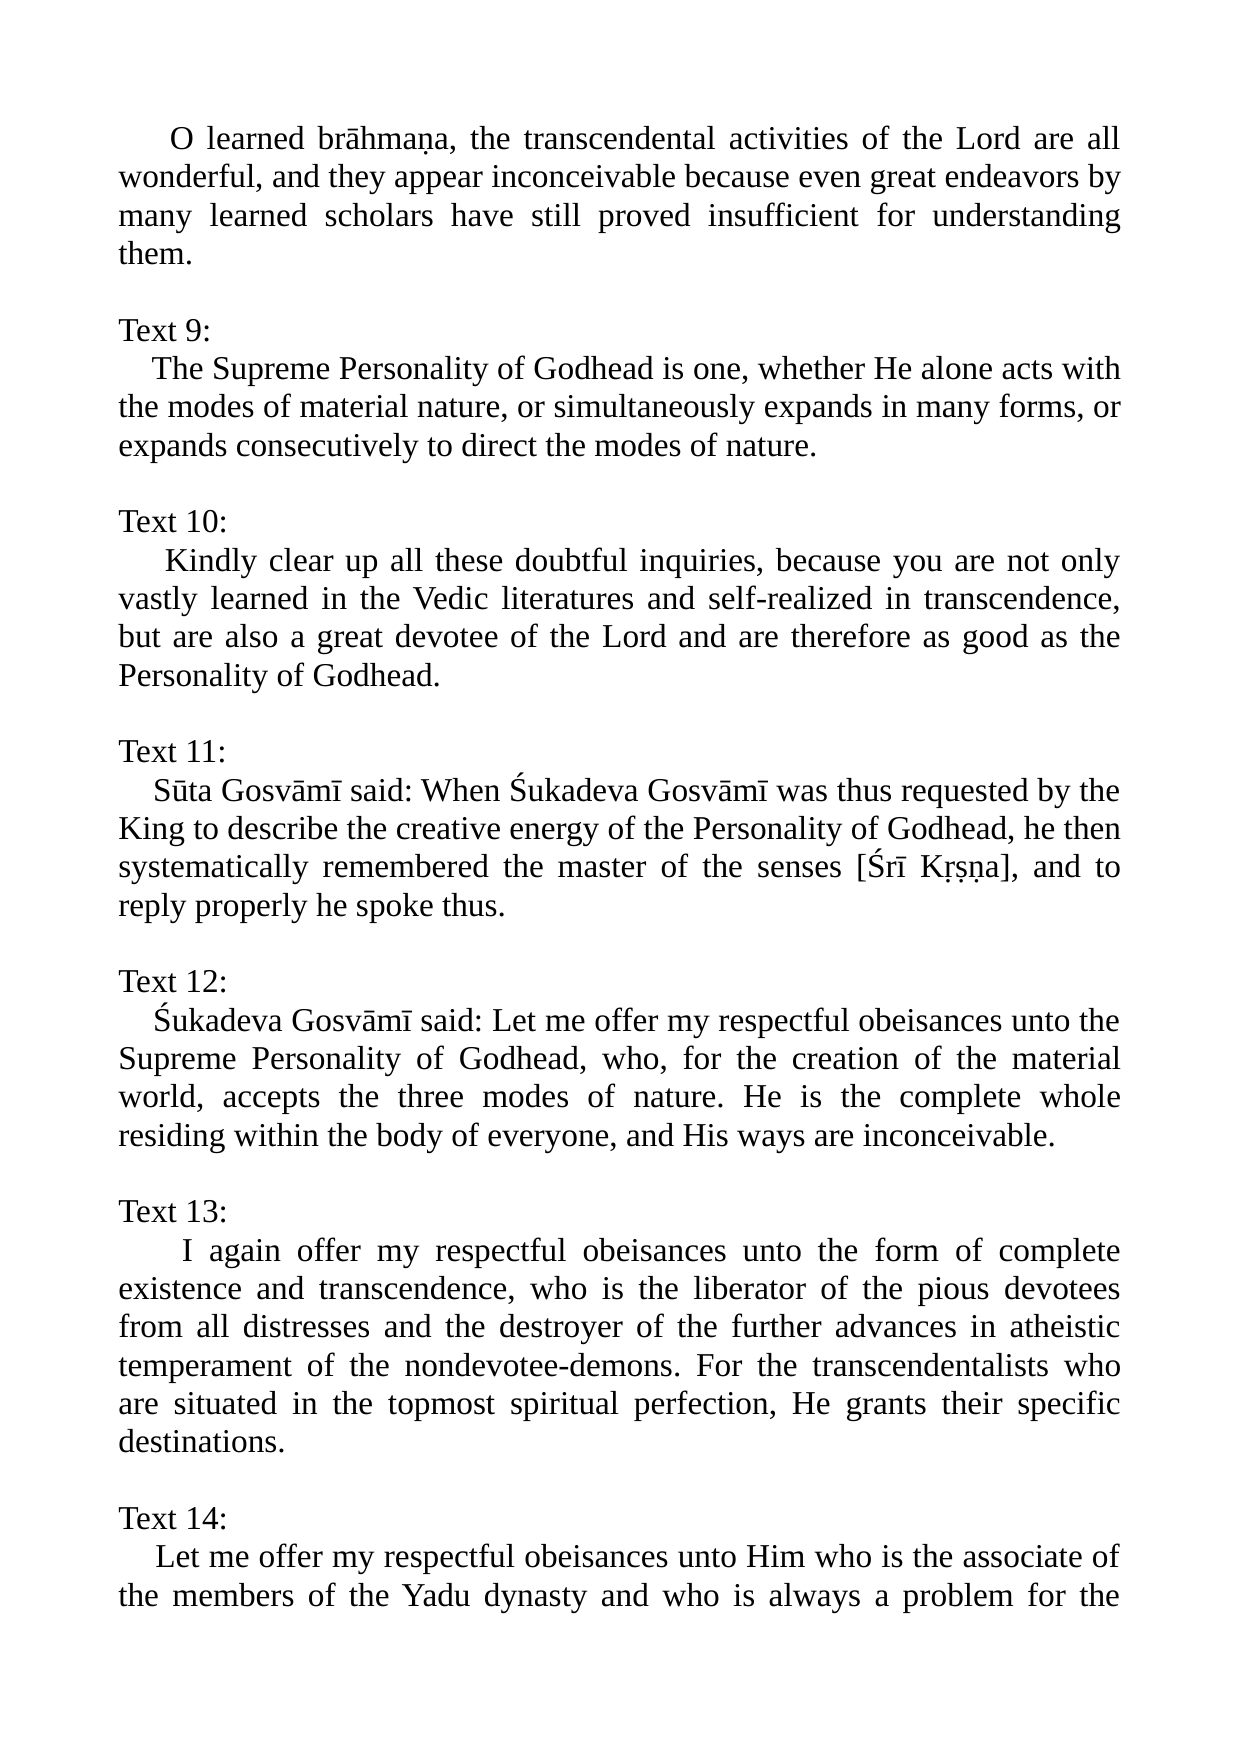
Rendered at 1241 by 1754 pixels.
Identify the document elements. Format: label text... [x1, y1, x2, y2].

text Text 12: [118, 961, 1122, 1000]
text Kindly clear up all these doubtful inquiries, because you are not only vastly learned in the Vedic literatures and self-realized in transcendence, but are also a great devotee of the Lord and are therefore as good as the Personality of Godhead. [118, 540, 1122, 693]
text I again offer my respectful obeisances unto the form of complete existence and transcendence, who is the liberator of the pious devotees from all distresses and the destroyer of the further advances in atheistic temperament of the nondevotee-demons. For the transcendentalists who are situated in the topmost spiritual perfection, He grants their specific destinations. [118, 1230, 1122, 1460]
text Text 11: [118, 731, 1122, 770]
text Text 9: [118, 310, 1122, 348]
text Text 10: [118, 501, 1122, 540]
text Sūta Gosvāmī said: When Śukadeva Gosvāmī was thus requested by the King to describe the creative energy of the Personality of Godhead, he then systematically remembered the master of the senses [Śrī Kṛṣṇa], and to reply properly he spoke thus. [118, 770, 1122, 923]
text Let me offer my respectful obeisances unto Him who is the associate of the members of the Yadu dynasty and who is always a problem for the [118, 1536, 1122, 1613]
text Śukadeva Gosvāmī said: Let me offer my respectful obeisances unto the Supreme Personality of Godhead, who, for the creation of the material world, accepts the three modes of nature. He is the complete whole residing within the body of everyone, and His ways are inconceivable. [118, 1000, 1122, 1153]
text Text 13: [118, 1191, 1122, 1230]
text The Supreme Personality of Godhead is one, whether He alone acts with the modes of material nature, or simultaneously expands in many forms, or expands consecutively to direct the modes of nature. [118, 348, 1122, 463]
text Text 14: [118, 1498, 1122, 1536]
text O learned brāhmaṇa, the transcendental activities of the Lord are all wonderful, and they appear inconceivable because even great endeavors by many learned scholars have still proved insufficient for understanding them. [118, 118, 1122, 271]
